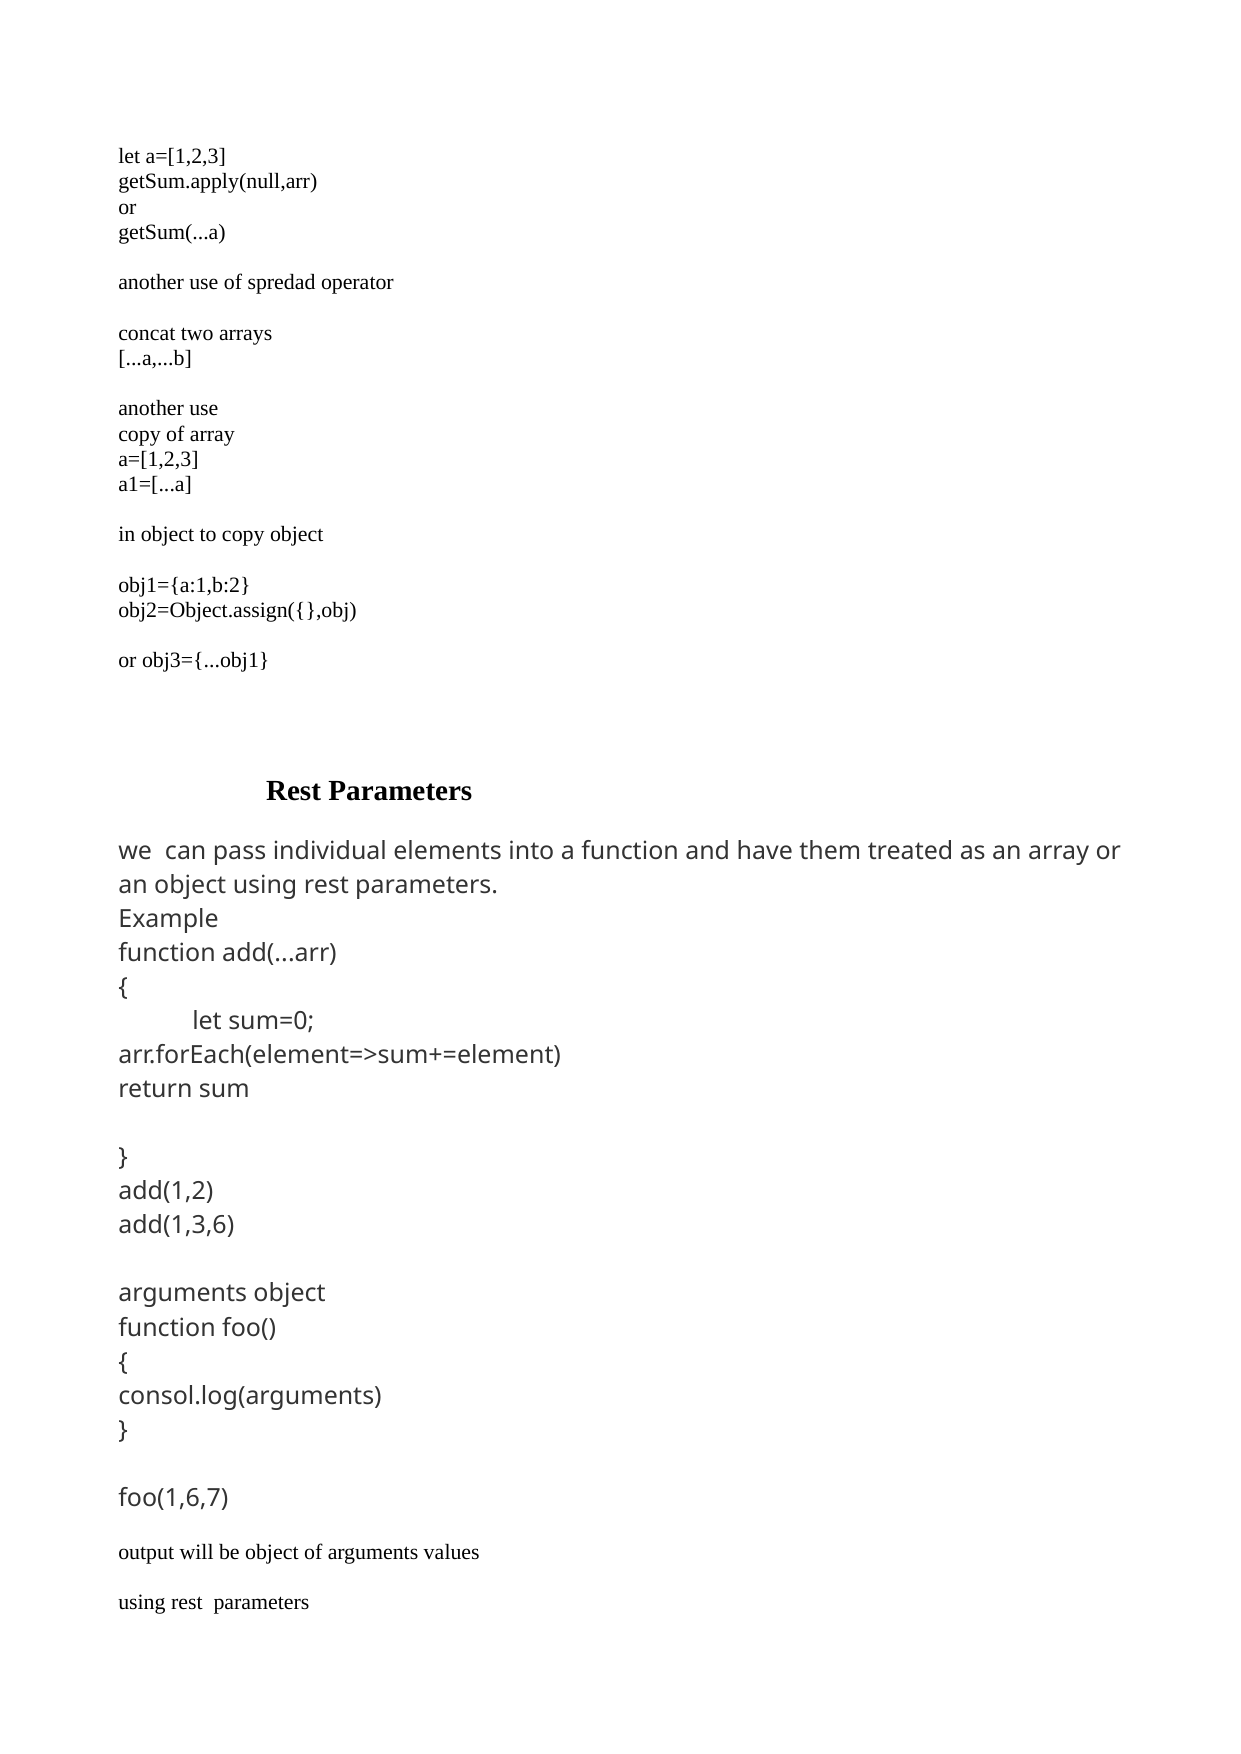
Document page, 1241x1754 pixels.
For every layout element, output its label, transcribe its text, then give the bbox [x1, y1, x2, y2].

text another use [118, 395, 1122, 421]
text a1=[...a] [118, 471, 1122, 496]
text arguments object [118, 1275, 1122, 1309]
text add(1,3,6) [118, 1207, 1122, 1241]
text add(1,2) [118, 1173, 1122, 1207]
text { [118, 1343, 1122, 1377]
text consol.log(arguments) [118, 1377, 1122, 1411]
text another use of spredad operator [118, 269, 1122, 294]
text or [118, 194, 1122, 219]
text } [118, 1411, 1122, 1445]
text concat two arrays [118, 320, 1122, 345]
text output will be object of arguments values [118, 1539, 1122, 1564]
text return sum [118, 1071, 1122, 1105]
text obj1={a:1,b:2} [118, 572, 1122, 597]
text we can pass individual elements into a function and have them treated as an array or an object using rest parameters. [118, 832, 1122, 900]
text a=[1,2,3] [118, 446, 1122, 471]
text getSum.apply(null,arr) [118, 168, 1122, 194]
text copy of array [118, 421, 1122, 446]
text function foo() [118, 1309, 1122, 1343]
text foo(1,6,7) [118, 1479, 1122, 1513]
text [...a,...b] [118, 345, 1122, 370]
text function add(...arr) [118, 934, 1122, 968]
text getSum(...a) [118, 219, 1122, 244]
text let a=[1,2,3] [118, 143, 1122, 168]
text { let sum=0; [118, 968, 1122, 1037]
text } [118, 1139, 1122, 1173]
text arr.forEach(element=>sum+=element) [118, 1037, 1122, 1071]
text using rest parameters [118, 1589, 1122, 1614]
text in object to copy object [118, 521, 1122, 547]
text obj2=Object.assign({},obj) [118, 597, 1122, 622]
text Rest Parameters [118, 773, 1122, 807]
text Example [118, 900, 1122, 934]
text or obj3={...obj1} [118, 647, 1122, 673]
